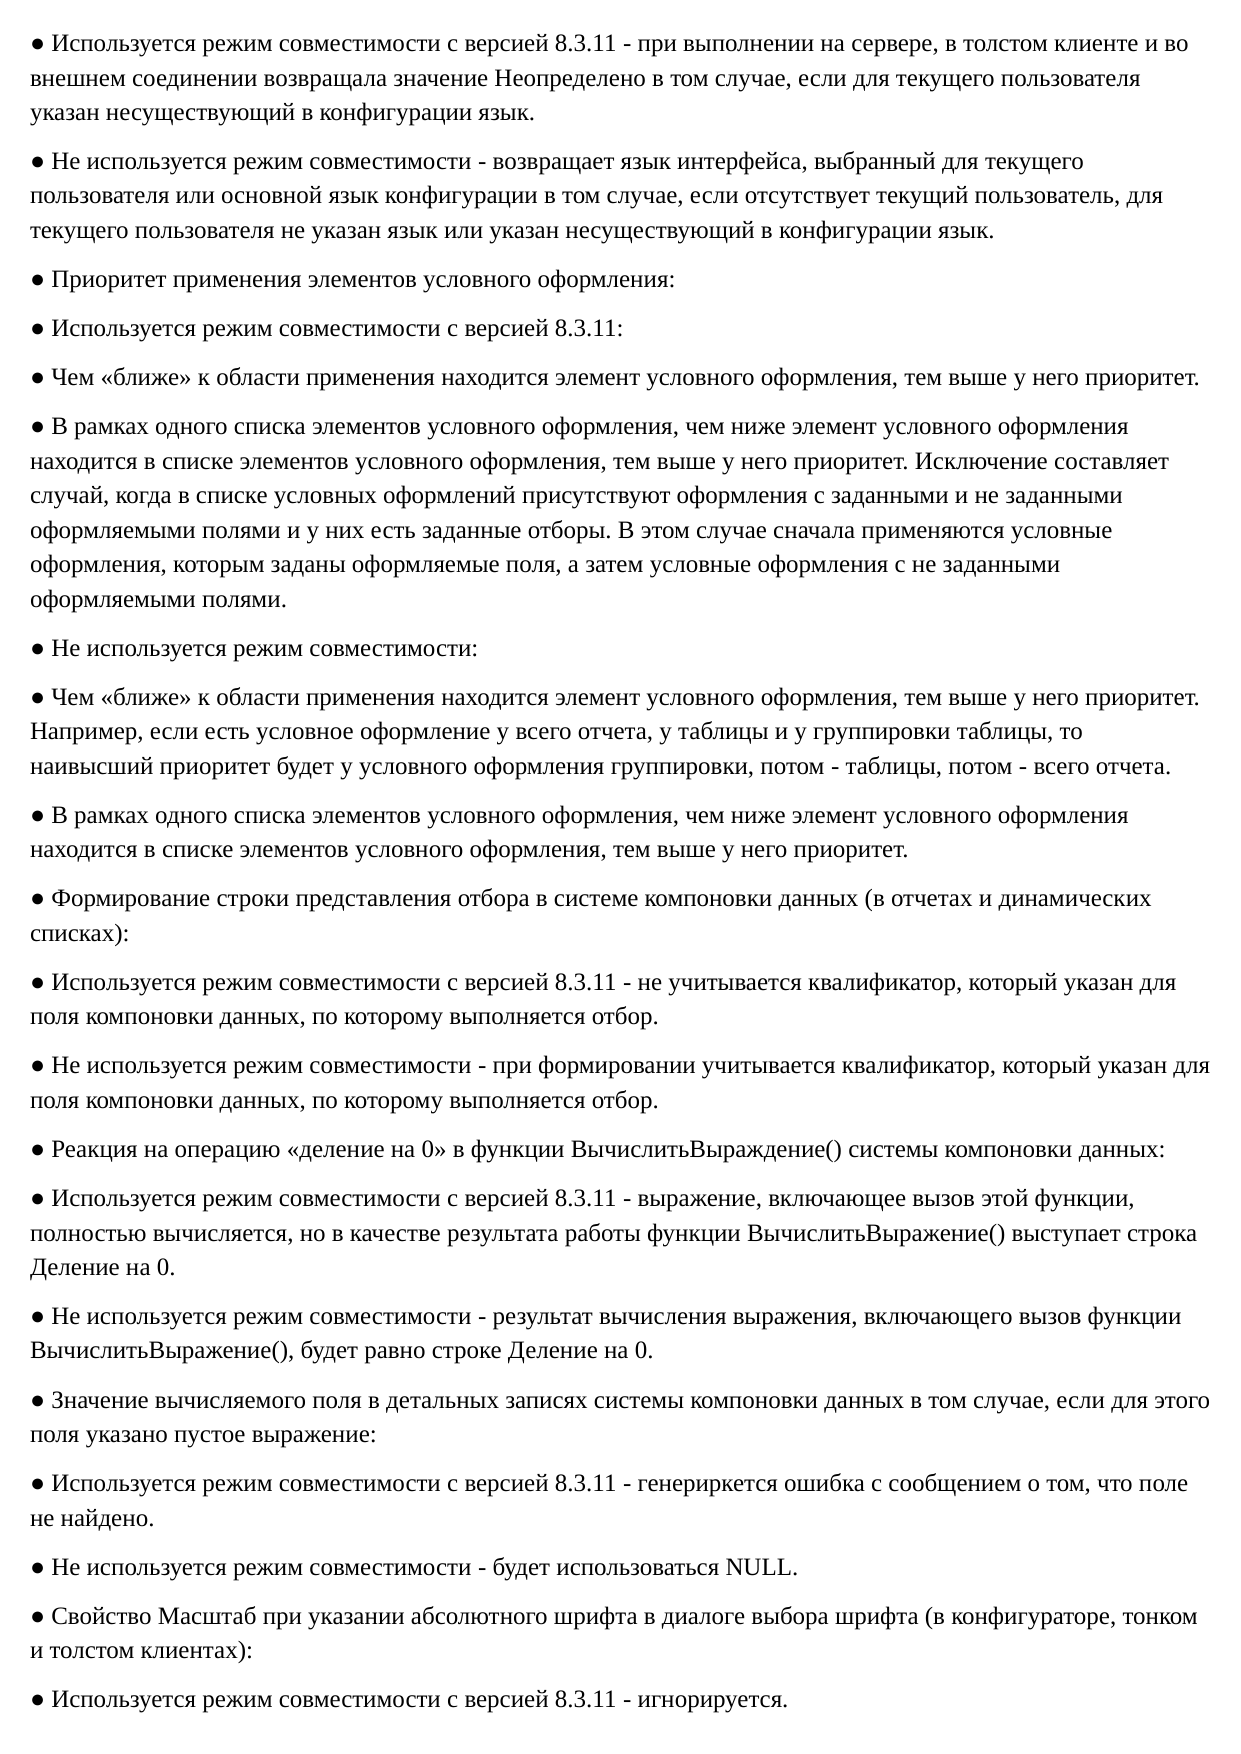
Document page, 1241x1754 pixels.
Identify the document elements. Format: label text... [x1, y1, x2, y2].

text ● Используется режим совместимости с версией 8.3.11 ‑ генериркется ошибка с сообщением о том, что поле не найдено. [30, 1468, 1211, 1531]
text ● Не используется режим совместимости ‑ будет использоваться NULL. [30, 1552, 1211, 1581]
text ● Чем «ближе» к области применения находится элемент условного оформления, тем выше у него приоритет. Например, если есть условное оформление у всего отчета, у таблицы и у группировки таблицы, то наивысший приоритет будет у условного оформления группировки, потом ‑ таблицы, потом ‑ всего отчета. [30, 682, 1211, 779]
text ● В рамках одного списка элементов условного оформления, чем ниже элемент условного оформления находится в списке элементов условного оформления, тем выше у него приоритет. Исключение составляет случай, когда в списке условных оформлений присутствуют оформления с заданными и не заданными оформляемыми полями и у них есть заданные отборы. В этом случае сначала применяются условные оформления, которым заданы оформляемые поля, а затем условные оформления с не заданными оформляемыми полями. [30, 411, 1211, 612]
text ● Свойство Масштаб при указании абсолютного шрифта в диалоге выбора шрифта (в конфигураторе, тонком и толстом клиентах): [30, 1601, 1211, 1664]
text ● Значение вычисляемого поля в детальных записях системы компоновки данных в том случае, если для этого поля указано пустое выражение: [30, 1385, 1211, 1448]
text ● Не используется режим совместимости: [30, 633, 1211, 662]
text ● Используется режим совместимости с версией 8.3.11 ‑ игнорируется. [30, 1684, 1211, 1713]
text ● Формирование строки представления отбора в системе компоновки данных (в отчетах и динамических списках): [30, 883, 1211, 947]
text ● Не используется режим совместимости ‑ результат вычисления выражения, включающего вызов функции ВычислитьВыражение(), будет равно строке Деление на 0. [30, 1301, 1211, 1364]
text ● Не используется режим совместимости ‑ при формировании учитывается квалификатор, который указан для поля компоновки данных, по которому выполняется отбор. [30, 1051, 1211, 1114]
text ● В рамках одного списка элементов условного оформления, чем ниже элемент условного оформления находится в списке элементов условного оформления, тем выше у него приоритет. [30, 800, 1211, 863]
text ● Используется режим совместимости с версией 8.3.11 ‑ не учитывается квалификатор, который указан для поля компоновки данных, по которому выполняется отбор. [30, 967, 1211, 1030]
text ● Чем «ближе» к области применения находится элемент условного оформления, тем выше у него приоритет. [30, 362, 1211, 391]
text ● Не используется режим совместимости ‑ возвращает язык интерфейса, выбранный для текущего пользователя или основной язык конфигурации в том случае, если отсутствует текущий пользователь, для текущего пользователя не указан язык или указан несуществующий в конфигурации язык. [30, 146, 1211, 244]
text ● Используется режим совместимости с версией 8.3.11 ‑ выражение, включающее вызов этой функции, полностью вычисляется, но в качестве результата работы функции ВычислитьВыражение() выступает строка Деление на 0. [30, 1183, 1211, 1281]
text ● Реакция на операцию «деление на 0» в функции ВычислитьВыраждение() системы компоновки данных: [30, 1134, 1211, 1163]
text ● Приоритет применения элементов условного оформления: [30, 264, 1211, 293]
text ● Используется режим совместимости с версией 8.3.11 ‑ при выполнении на сервере, в толстом клиенте и во внешнем соединении возвращала значение Неопределено в том случае, если для текущего пользователя указан несуществующий в конфигурации язык. [30, 28, 1211, 126]
text ● Используется режим совместимости с версией 8.3.11: [30, 313, 1211, 342]
